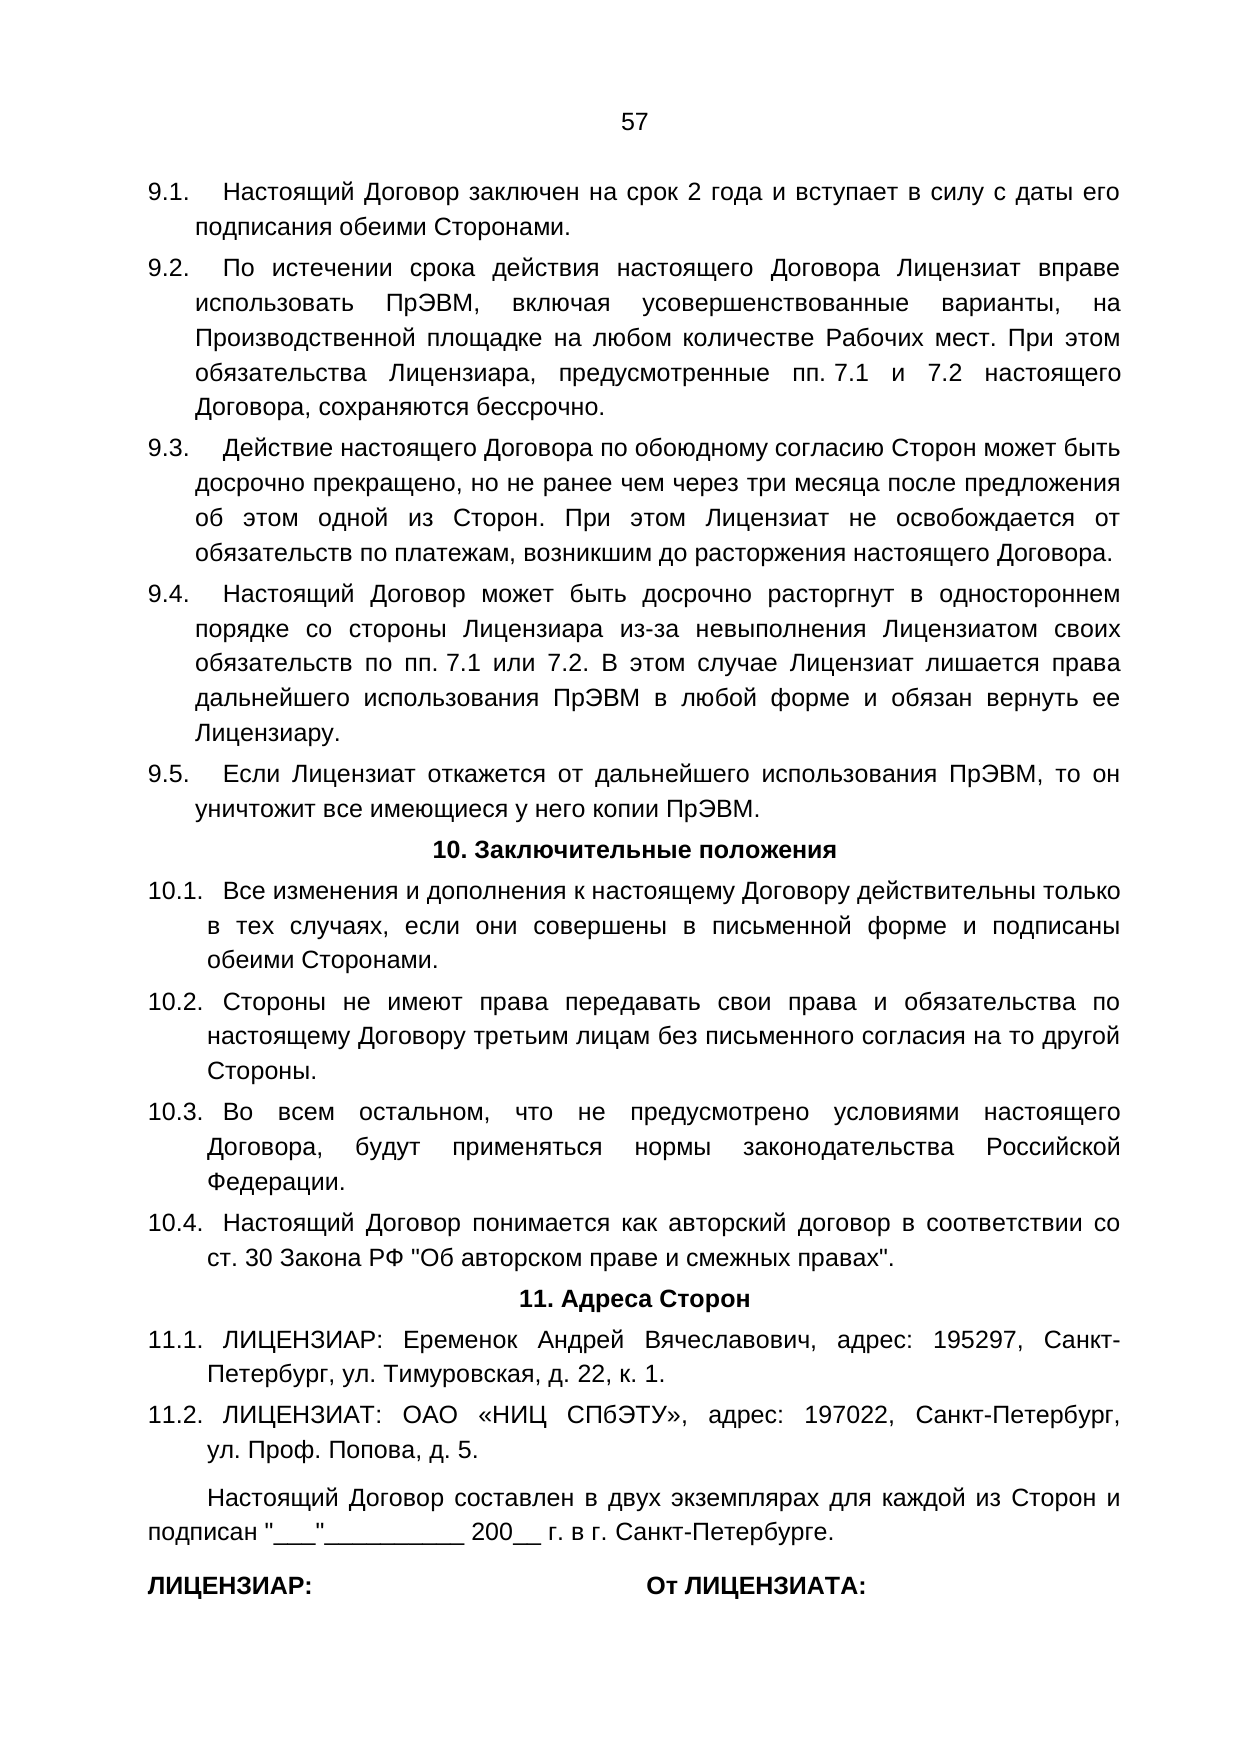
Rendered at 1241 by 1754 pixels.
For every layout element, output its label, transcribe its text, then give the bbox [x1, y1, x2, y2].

table_header От ЛИЦЕНЗИАТА: [635, 1565, 1133, 1600]
list Стороны не имеют права передавать свои права и обязательства по настоящему Договору третьим лицам без письменного согласия на то другой Стороны. [148, 986, 1122, 1085]
table_header ЛИЦЕНЗИАР: [136, 1565, 635, 1600]
text 10. Заключительные положения [148, 835, 1122, 864]
list Во всем остальном, что не предусмотрено условиями настоящего Договора, будут применяться нормы законодательства Российской Федерации. [148, 1097, 1122, 1196]
list Настоящий Договор может быть досрочно расторгнут в одностороннем порядке со стороны Лицензиара из-за невыполнения Лицензиатом своих обязательств по пп. 7.1 или 7.2. В этом случае Лицензиат лишается права дальнейшего использования ПрЭВМ в любой форме и обязан вернуть ее Лицензиару. [148, 579, 1122, 747]
list Действие настоящего Договора по обоюдному согласию Сторон может быть досрочно прекращено, но не ранее чем через три месяца после предложения об этом одной из Сторон. При этом Лицензиат не освобождается от обязательств по платежам, возникшим до расторжения настоящего Договора. [148, 433, 1122, 567]
list По истечении срока действия настоящего Договора Лицензиат вправе использовать ПрЭВМ, включая усовершенствованные варианты, на Производственной площадке на любом количестве Рабочих мест. При этом обязательства Лицензиара, предусмотренные пп. 7.1 и 7.2 настоящего Договора, сохраняются бессрочно. [148, 253, 1122, 421]
list Все изменения и дополнения к настоящему Договору действительны только в тех случаях, если они совершены в письменной форме и подписаны обеими Сторонами. [148, 876, 1122, 974]
text Настоящий Договор составлен в двух экземплярах для каждой из Сторон и подписан "___"__________ 200__ г. в г. Санкт-Петербурге. [148, 1482, 1122, 1546]
list Настоящий Договор заключен на срок 2 года и вступает в силу с даты его подписания обеими Сторонами. [148, 177, 1122, 241]
list Настоящий Договор понимается как авторский договор в соответствии со ст. 30 Закона РФ "Об авторском праве и смежных правах". [148, 1208, 1122, 1271]
list Если Лицензиат откажется от дальнейшего использования ПрЭВМ, то он уничтожит все имеющиеся у него копии ПрЭВМ. [148, 759, 1122, 823]
list ЛИЦЕНЗИАР: Еременок Андрей Вячеславович, адрес: 195297, Санкт-Петербург, ул. Тимуровская, д. 22, к. 1. [148, 1324, 1122, 1388]
text 11. Адреса Сторон [148, 1283, 1122, 1312]
list ЛИЦЕНЗИАТ: ОАО «НИЦ СПбЭТУ», адрес: 197022, Санкт-Петербург, ул. Проф. Попова, д. 5. [148, 1400, 1122, 1464]
